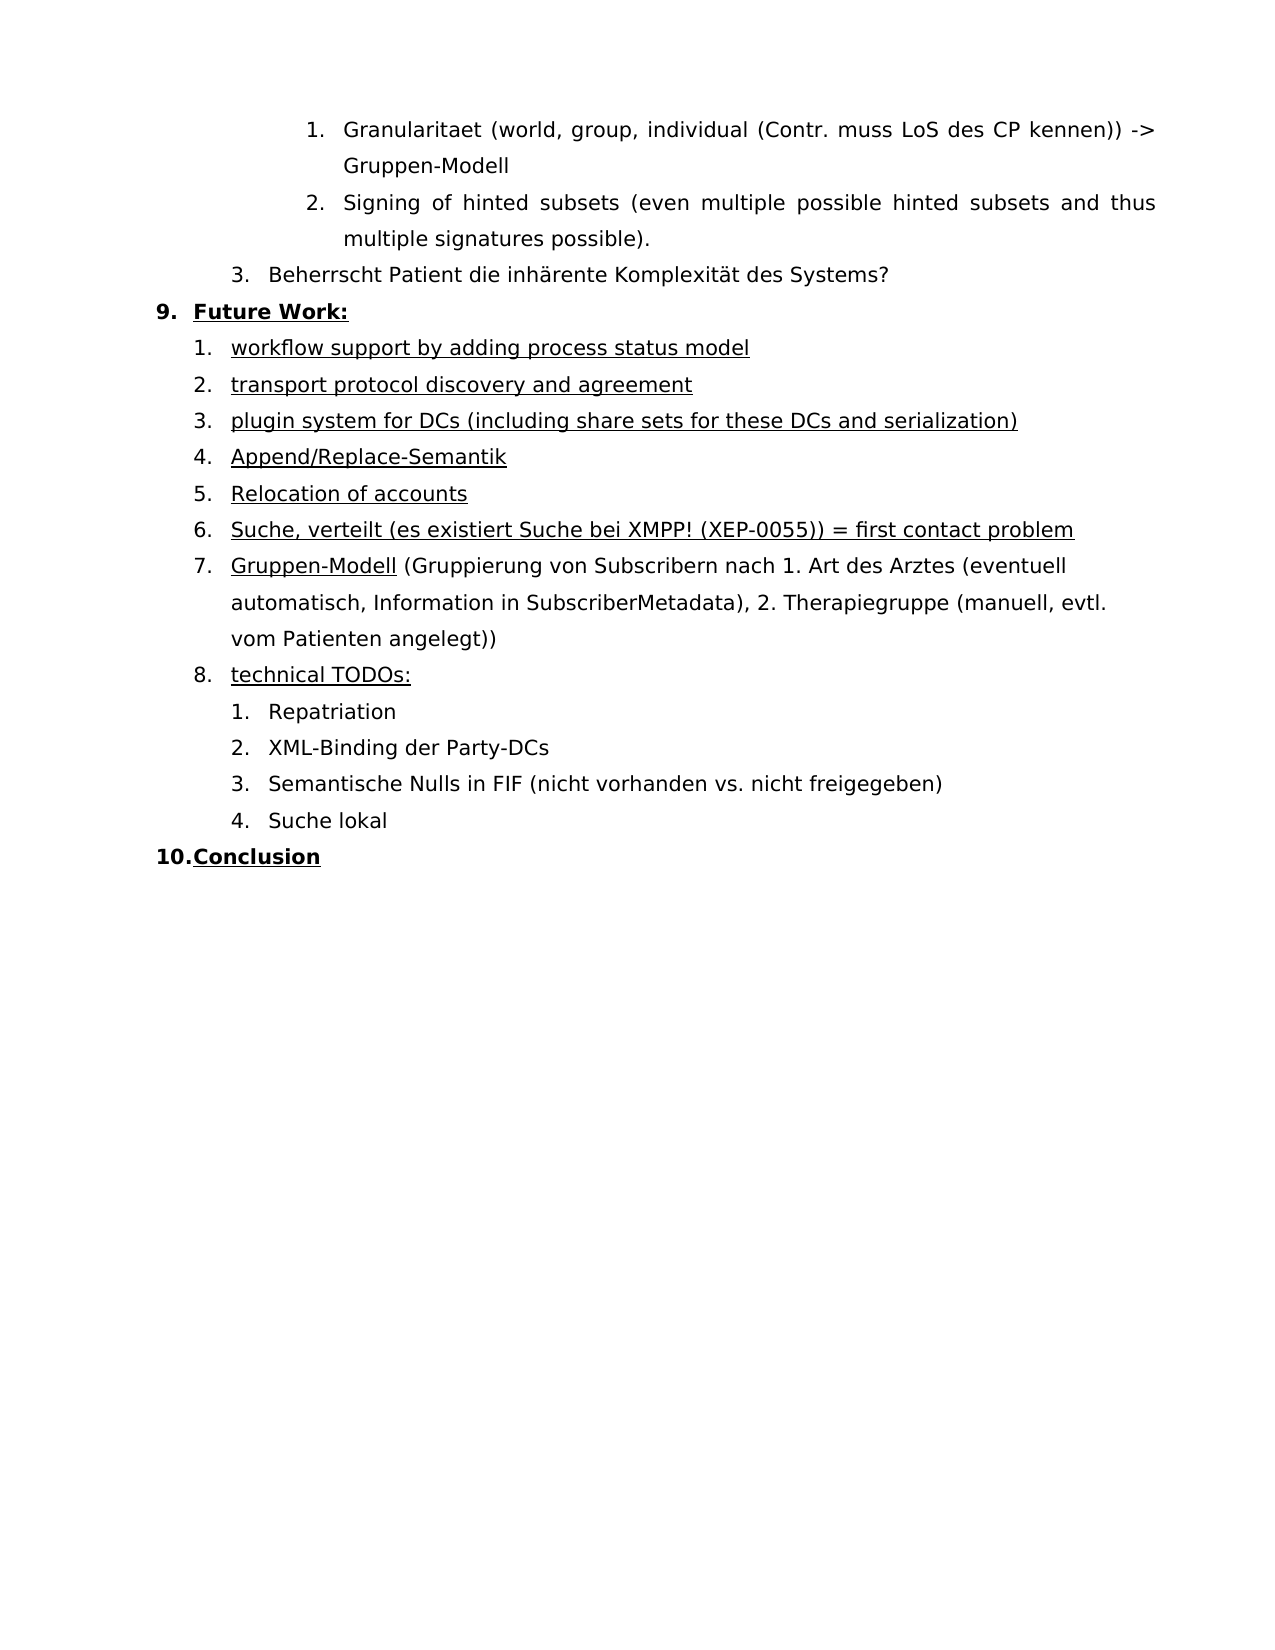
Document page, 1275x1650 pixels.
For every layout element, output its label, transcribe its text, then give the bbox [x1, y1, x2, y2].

list XML-Binding der Party-DCs [231, 736, 1157, 760]
list Relocation of accounts [193, 482, 1157, 506]
list Suche, verteilt (es existiert Suche bei XMPP! (XEP-0055)) = first contact problem [193, 518, 1157, 542]
list Repatriation [231, 700, 1157, 724]
list plugin system for DCs (including share sets for these DCs and serialization) [193, 409, 1157, 433]
list Future Work: [156, 300, 1157, 324]
list Conclusion [156, 845, 1157, 869]
list Semantische Nulls in FIF (nicht vorhanden vs. nicht freigegeben) [231, 772, 1157, 797]
list transport protocol discovery and agreement [193, 373, 1157, 397]
list Suche lokal [231, 809, 1157, 833]
list technical TODOs: [193, 663, 1157, 688]
list Signing of hinted subsets (even multiple possible hinted subsets and thus multiple signatures possible). [306, 191, 1157, 251]
list Granularitaet (world, group, individual (Contr. muss LoS des CP kennen)) -> Gruppen-Modell [306, 118, 1157, 179]
list Gruppen-Modell (Gruppierung von Subscribern nach 1. Art des Arztes (eventuell automatisch, Information in SubscriberMetadata), 2. Therapiegruppe (manuell, evtl. vom Patienten angelegt)) [193, 554, 1157, 651]
list workflow support by adding process status model [193, 336, 1157, 361]
list Beherrscht Patient die inhärente Komplexität des Systems? [231, 263, 1157, 288]
list Append/Replace-Semantik [193, 445, 1157, 469]
